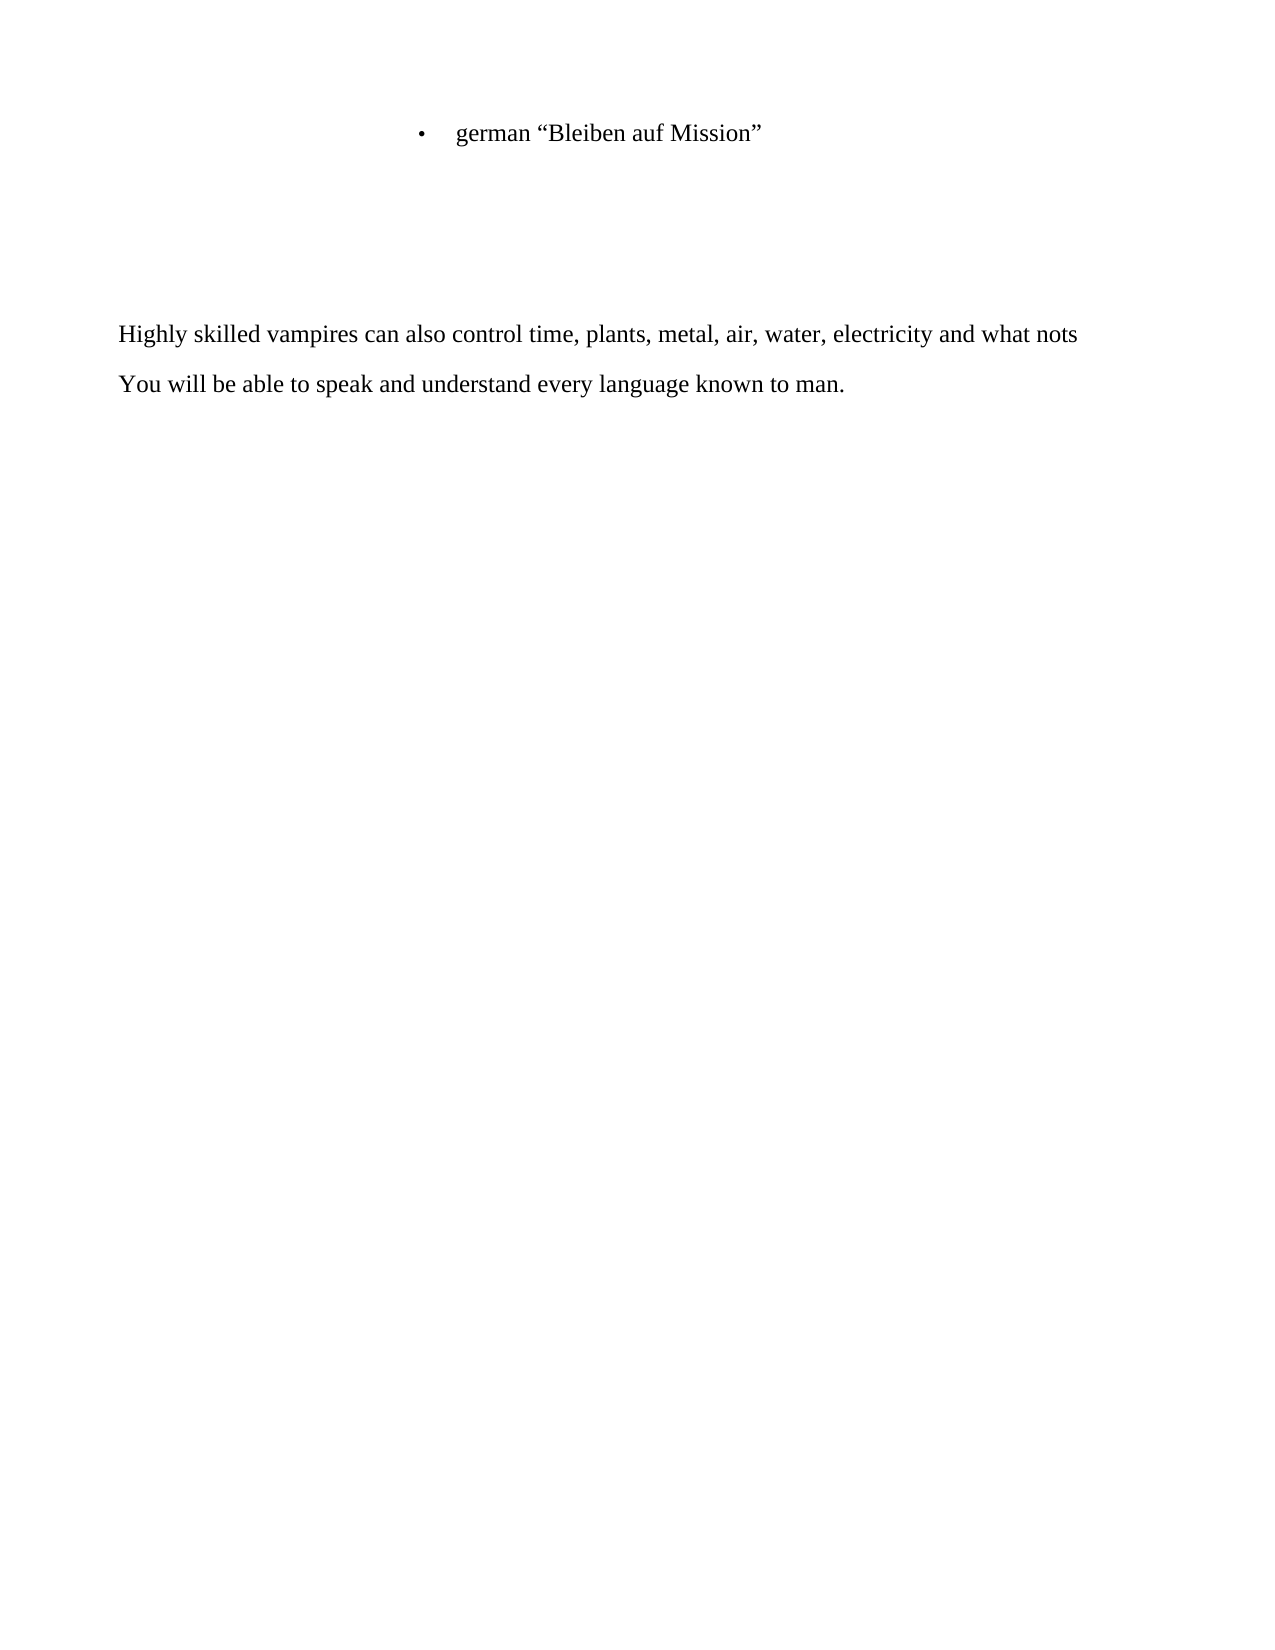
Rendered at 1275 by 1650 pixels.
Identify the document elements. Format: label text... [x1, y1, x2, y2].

subtitle You will be able to speak and understand every language known to man. [118, 369, 1157, 398]
list german “Bleiben auf Mission” [418, 118, 1157, 147]
text Highly skilled vampires can also control time, plants, metal, air, water, electricity and what nots [118, 319, 1157, 348]
